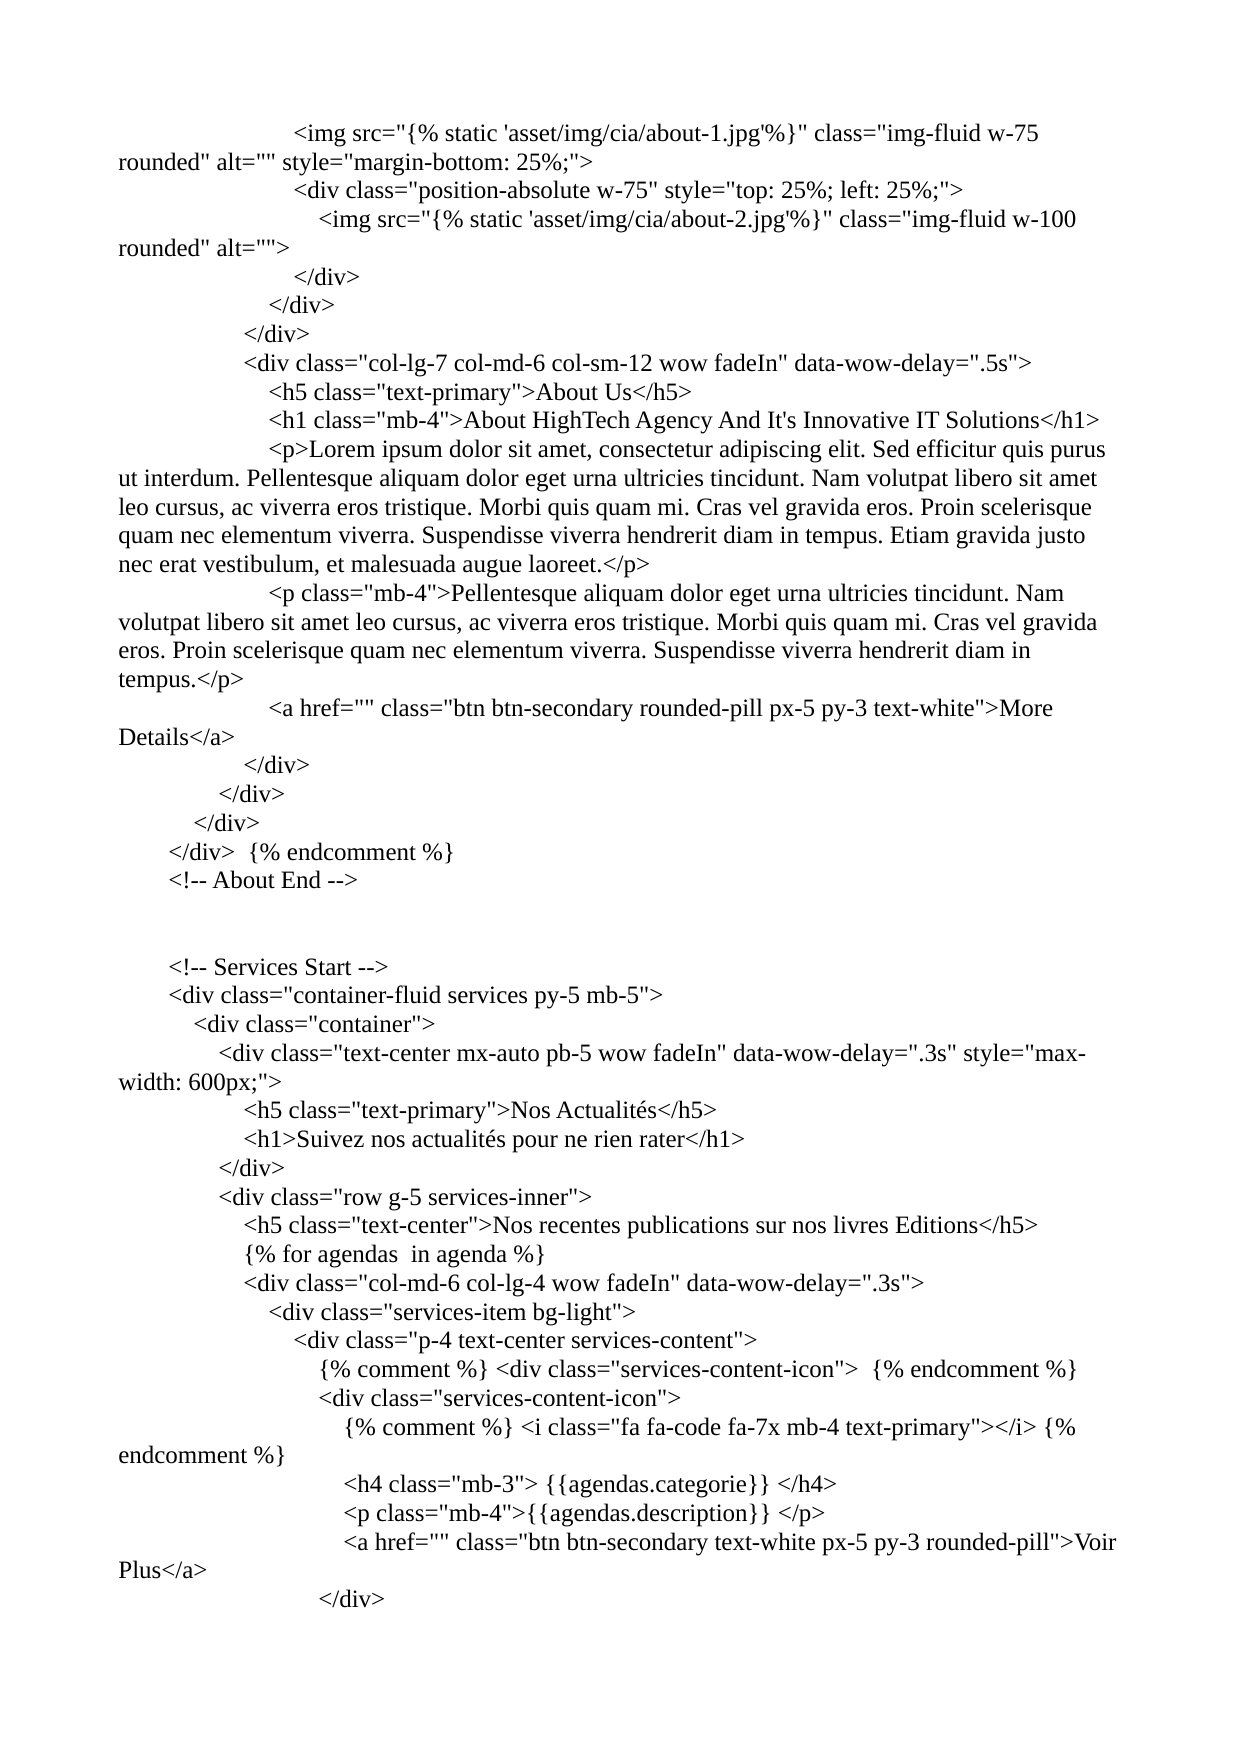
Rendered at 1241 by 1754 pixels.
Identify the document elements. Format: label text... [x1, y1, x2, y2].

text <div class="col-lg-7 col-md-6 col-sm-12 wow fadeIn" data-wow-delay=".5s"> [118, 348, 1122, 377]
text <a href="" class="btn btn-secondary rounded-pill px-5 py-3 text-white">More Details</a> [118, 693, 1122, 751]
text <img src="{% static 'asset/img/cia/about-1.jpg'%}" class="img-fluid w-75 rounded" alt="" style="margin-bottom: 25%;"> [118, 118, 1122, 176]
text <!-- Services Start --> [118, 952, 1122, 981]
text <div class="position-absolute w-75" style="top: 25%; left: 25%;"> [118, 176, 1122, 204]
text <div class="p-4 text-center services-content"> [118, 1326, 1122, 1354]
text <div class="col-md-6 col-lg-4 wow fadeIn" data-wow-delay=".3s"> [118, 1268, 1122, 1297]
text </div> [118, 319, 1122, 348]
text {% comment %} <i class="fa fa-code fa-7x mb-4 text-primary"></i> {% endcomment %} [118, 1412, 1122, 1469]
text <h1>Suivez nos actualités pour ne rien rater</h1> [118, 1124, 1122, 1153]
text </div> [118, 291, 1122, 319]
text <h4 class="mb-3"> {{agendas.categorie}} </h4> [118, 1469, 1122, 1498]
text <div class="row g-5 services-inner"> [118, 1182, 1122, 1211]
text <p>Lorem ipsum dolor sit amet, consectetur adipiscing elit. Sed efficitur quis purus ut interdum. Pellentesque aliquam dolor eget urna ultricies tincidunt. Nam volutpat libero sit amet leo cursus, ac viverra eros tristique. Morbi quis quam mi. Cras vel gravida eros. Proin scelerisque quam nec elementum viverra. Suspendisse viverra hendrerit diam in tempus. Etiam gravida justo nec erat vestibulum, et malesuada augue laoreet.</p> [118, 434, 1122, 578]
text </div> [118, 808, 1122, 837]
text <h5 class="text-center">Nos recentes publications sur nos livres Editions</h5> [118, 1211, 1122, 1239]
text </div> {% endcomment %} [118, 837, 1122, 866]
text <!-- About End --> [118, 866, 1122, 894]
text <h5 class="text-primary">Nos Actualités</h5> [118, 1096, 1122, 1124]
text </div> [118, 751, 1122, 779]
text <h5 class="text-primary">About Us</h5> [118, 377, 1122, 406]
text </div> [118, 779, 1122, 808]
text <div class="container"> [118, 1009, 1122, 1038]
text </div> [118, 262, 1122, 291]
text <div class="container-fluid services py-5 mb-5"> [118, 981, 1122, 1009]
text <p class="mb-4">Pellentesque aliquam dolor eget urna ultricies tincidunt. Nam volutpat libero sit amet leo cursus, ac viverra eros tristique. Morbi quis quam mi. Cras vel gravida eros. Proin scelerisque quam nec elementum viverra. Suspendisse viverra hendrerit diam in tempus.</p> [118, 578, 1122, 693]
text <p class="mb-4">{{agendas.description}} </p> [118, 1498, 1122, 1527]
text <a href="" class="btn btn-secondary text-white px-5 py-3 rounded-pill">Voir Plus</a> [118, 1527, 1122, 1584]
text </div> [118, 1153, 1122, 1182]
text <img src="{% static 'asset/img/cia/about-2.jpg'%}" class="img-fluid w-100 rounded" alt=""> [118, 204, 1122, 262]
text <div class="services-content-icon"> [118, 1383, 1122, 1412]
text {% comment %} <div class="services-content-icon"> {% endcomment %} [118, 1354, 1122, 1383]
text <div class="services-item bg-light"> [118, 1297, 1122, 1326]
text {% for agendas in agenda %} [118, 1239, 1122, 1268]
text <h1 class="mb-4">About HighTech Agency And It's Innovative IT Solutions</h1> [118, 406, 1122, 434]
text </div> [118, 1584, 1122, 1613]
text <div class="text-center mx-auto pb-5 wow fadeIn" data-wow-delay=".3s" style="max-width: 600px;"> [118, 1038, 1122, 1096]
